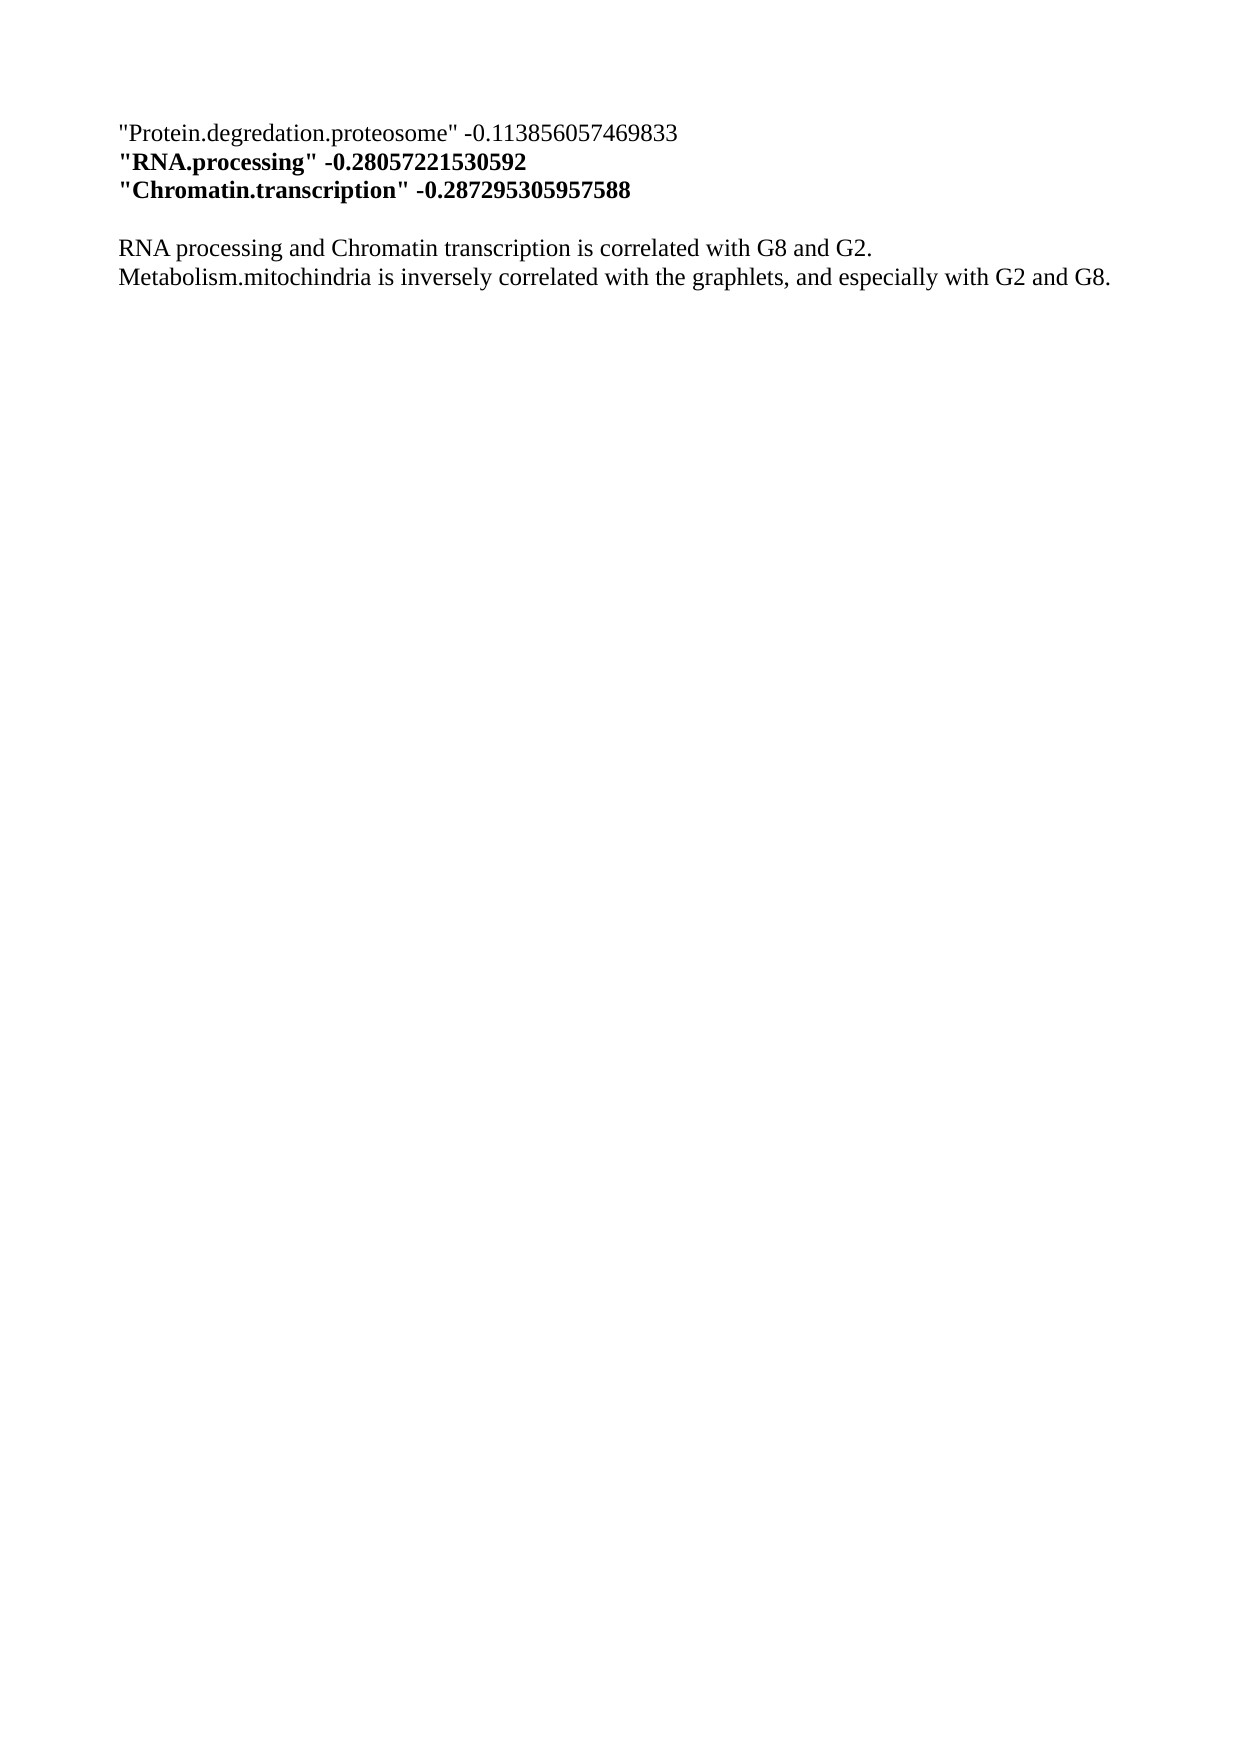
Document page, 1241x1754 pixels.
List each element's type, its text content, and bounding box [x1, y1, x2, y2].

text "RNA.processing" -0.28057221530592 [118, 147, 1122, 176]
text RNA processing and Chromatin transcription is correlated with G8 and G2. Metabolism.mitochindria is inversely correlated with the graphlets, and especially with G2 and G8. [118, 233, 1122, 291]
text "Chromatin.transcription" -0.287295305957588 [118, 176, 1122, 204]
text "Protein.degredation.proteosome" -0.113856057469833 [118, 118, 1122, 147]
